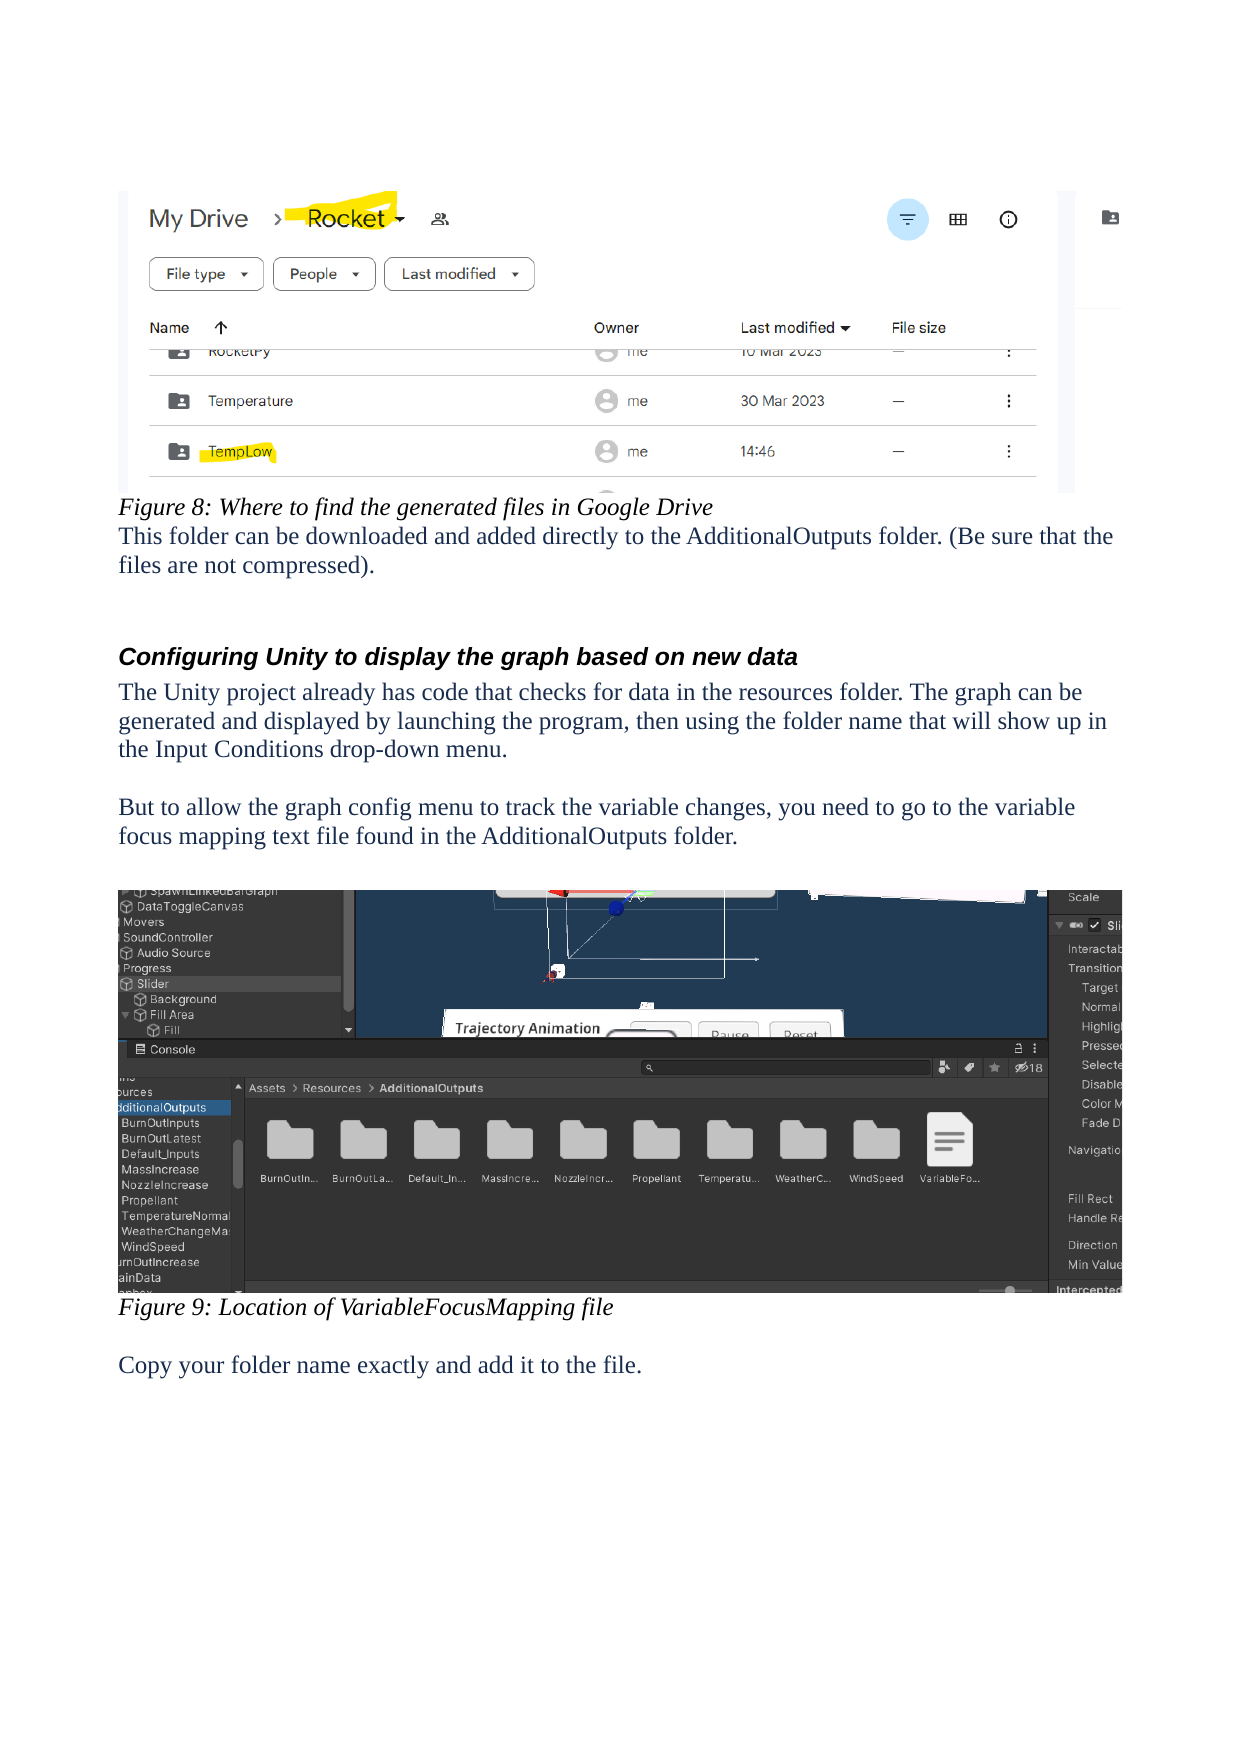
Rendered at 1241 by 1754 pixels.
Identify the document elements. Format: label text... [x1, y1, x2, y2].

text [118, 878, 1122, 890]
picture [118, 188, 1123, 493]
text The Unity project already has code that checks for data in the resources folder. The graph can be generated and displayed by launching the program, then using the folder name that will show up in the Input Conditions drop-down menu. [118, 677, 1122, 763]
text This folder can be downloaded and added directly to the AdditionalOutputs folder. (Be sure that the files are not compressed). [118, 521, 1122, 578]
text But to allow the graph config menu to track the variable changes, you need to go to the variable focus mapping text file found in the AdditionalOutputs folder. [118, 792, 1122, 849]
picture [118, 890, 1123, 1293]
text [118, 176, 1122, 188]
subtitle Configuring Unity to display the graph based on new data [118, 642, 1122, 671]
text . [118, 1321, 1122, 1350]
text Figure 8: Where to find the generated files in Google Drive [118, 493, 1122, 521]
text Figure 9: Location of VariableFocusMapping file [118, 1293, 1122, 1321]
text Copy your folder name exactly and add it to the file. [118, 1350, 1122, 1378]
